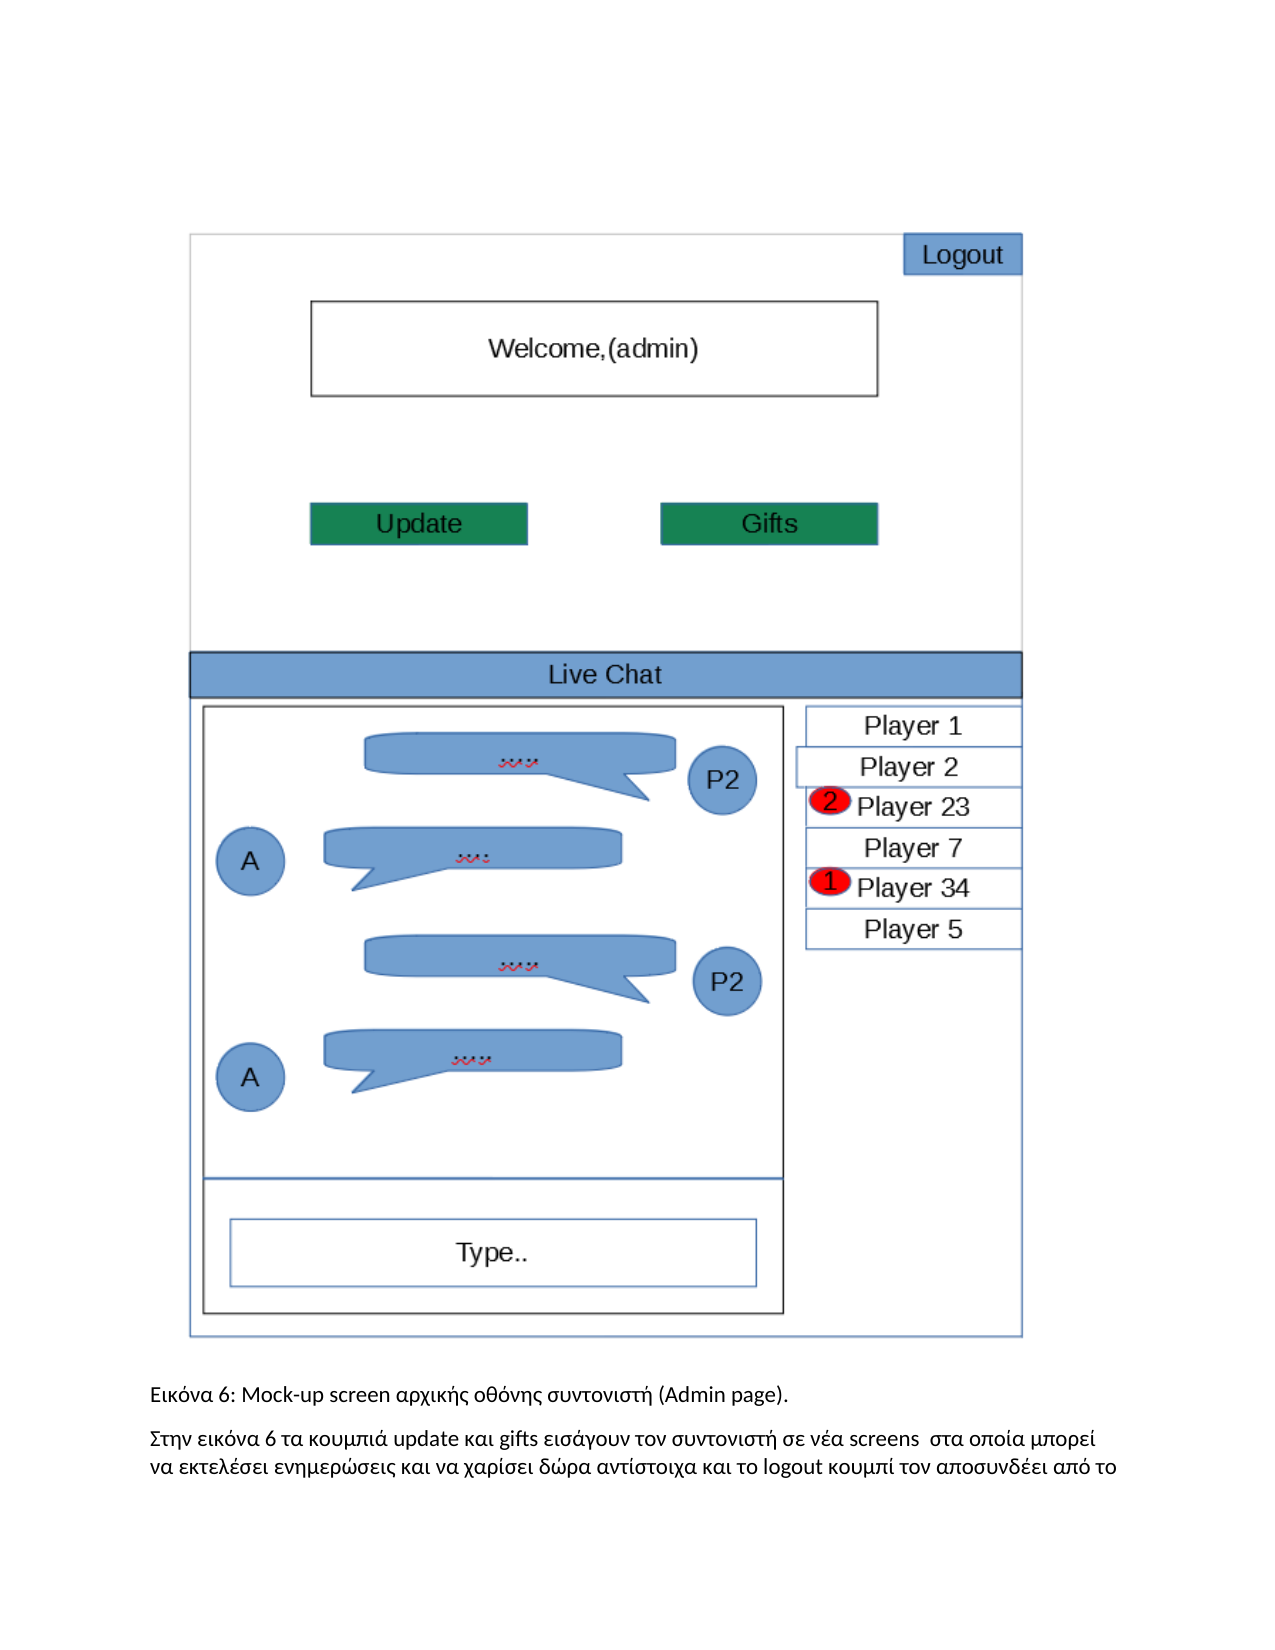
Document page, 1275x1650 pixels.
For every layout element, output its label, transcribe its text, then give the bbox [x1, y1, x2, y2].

text Εικόνα 6: Mock-up screen αρχικής οθόνης συντονιστή (Admin page). [150, 1380, 1125, 1408]
text Στην εικόνα 6 τα κουμπιά update και gifts εισάγουν τον συντονιστή σε νέα screens στα οποία μπορεί να εκτελέσει ενημερώσεις και να χαρίσει δώρα αντίστοιχα και το logout κουμπί τον αποσυνδέει από το [150, 1424, 1125, 1481]
